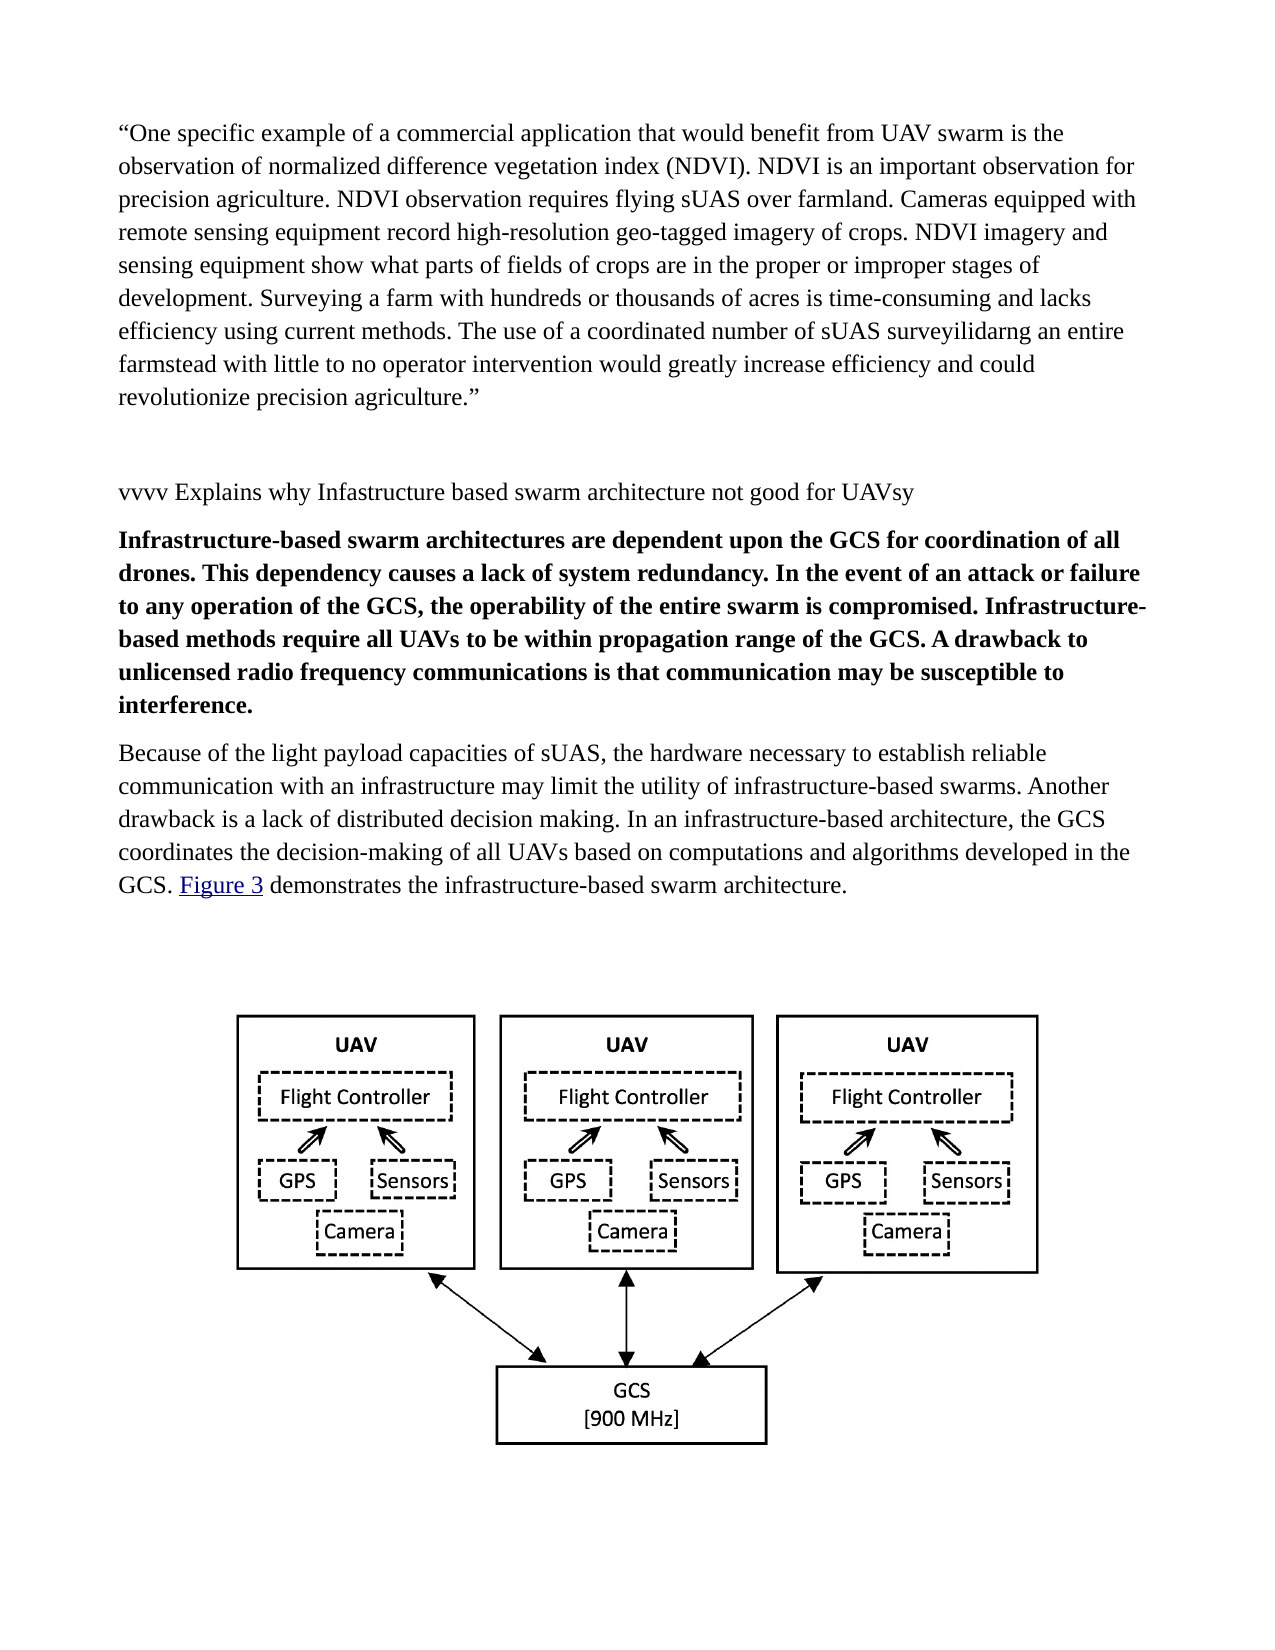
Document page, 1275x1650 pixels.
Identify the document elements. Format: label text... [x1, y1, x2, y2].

text Infrastructure-based swarm architectures are dependent upon the GCS for coordination of all drones. This dependency causes a lack of system redundancy. In the event of an attack or failure to any operation of the GCS, the operability of the entire swarm is compromised. Infrastructure-based methods require all UAVs to be within propagation range of the GCS. A drawback to unlicensed radio frequency communications is that communication may be susceptible to interference. [118, 525, 1157, 719]
text vvvv Explains why Infastructure based swarm architecture not good for UAVsy [118, 477, 1157, 506]
text “One specific example of a commercial application that would benefit from UAV swarm is the observation of normalized difference vegetation index (NDVI). NDVI is an important observation for precision agriculture. NDVI observation requires flying sUAS over farmland. Cameras equipped with remote sensing equipment record high-resolution geo-tagged imagery of crops. NDVI imagery and sensing equipment show what parts of fields of crops are in the proper or improper stages of development. Surveying a farm with hundreds or thousands of acres is time-consuming and lacks efficiency using current methods. The use of a coordinated number of sUAS surveyilidarng an entire farmstead with little to no operator intervention would greatly increase efficiency and could revolutionize precision agriculture.” [118, 118, 1157, 411]
picture [234, 1012, 1041, 1448]
text Because of the light payload capacities of sUAS, the hardware necessary to establish reliable communication with an infrastructure may limit the utility of infrastructure-based swarms. Another drawback is a lack of distributed decision making. In an infrastructure-based architecture, the GCS coordinates the decision-making of all UAVs based on computations and algorithms developed in the GCS. Figure 3 demonstrates the infrastructure-based swarm architecture. [118, 738, 1157, 899]
